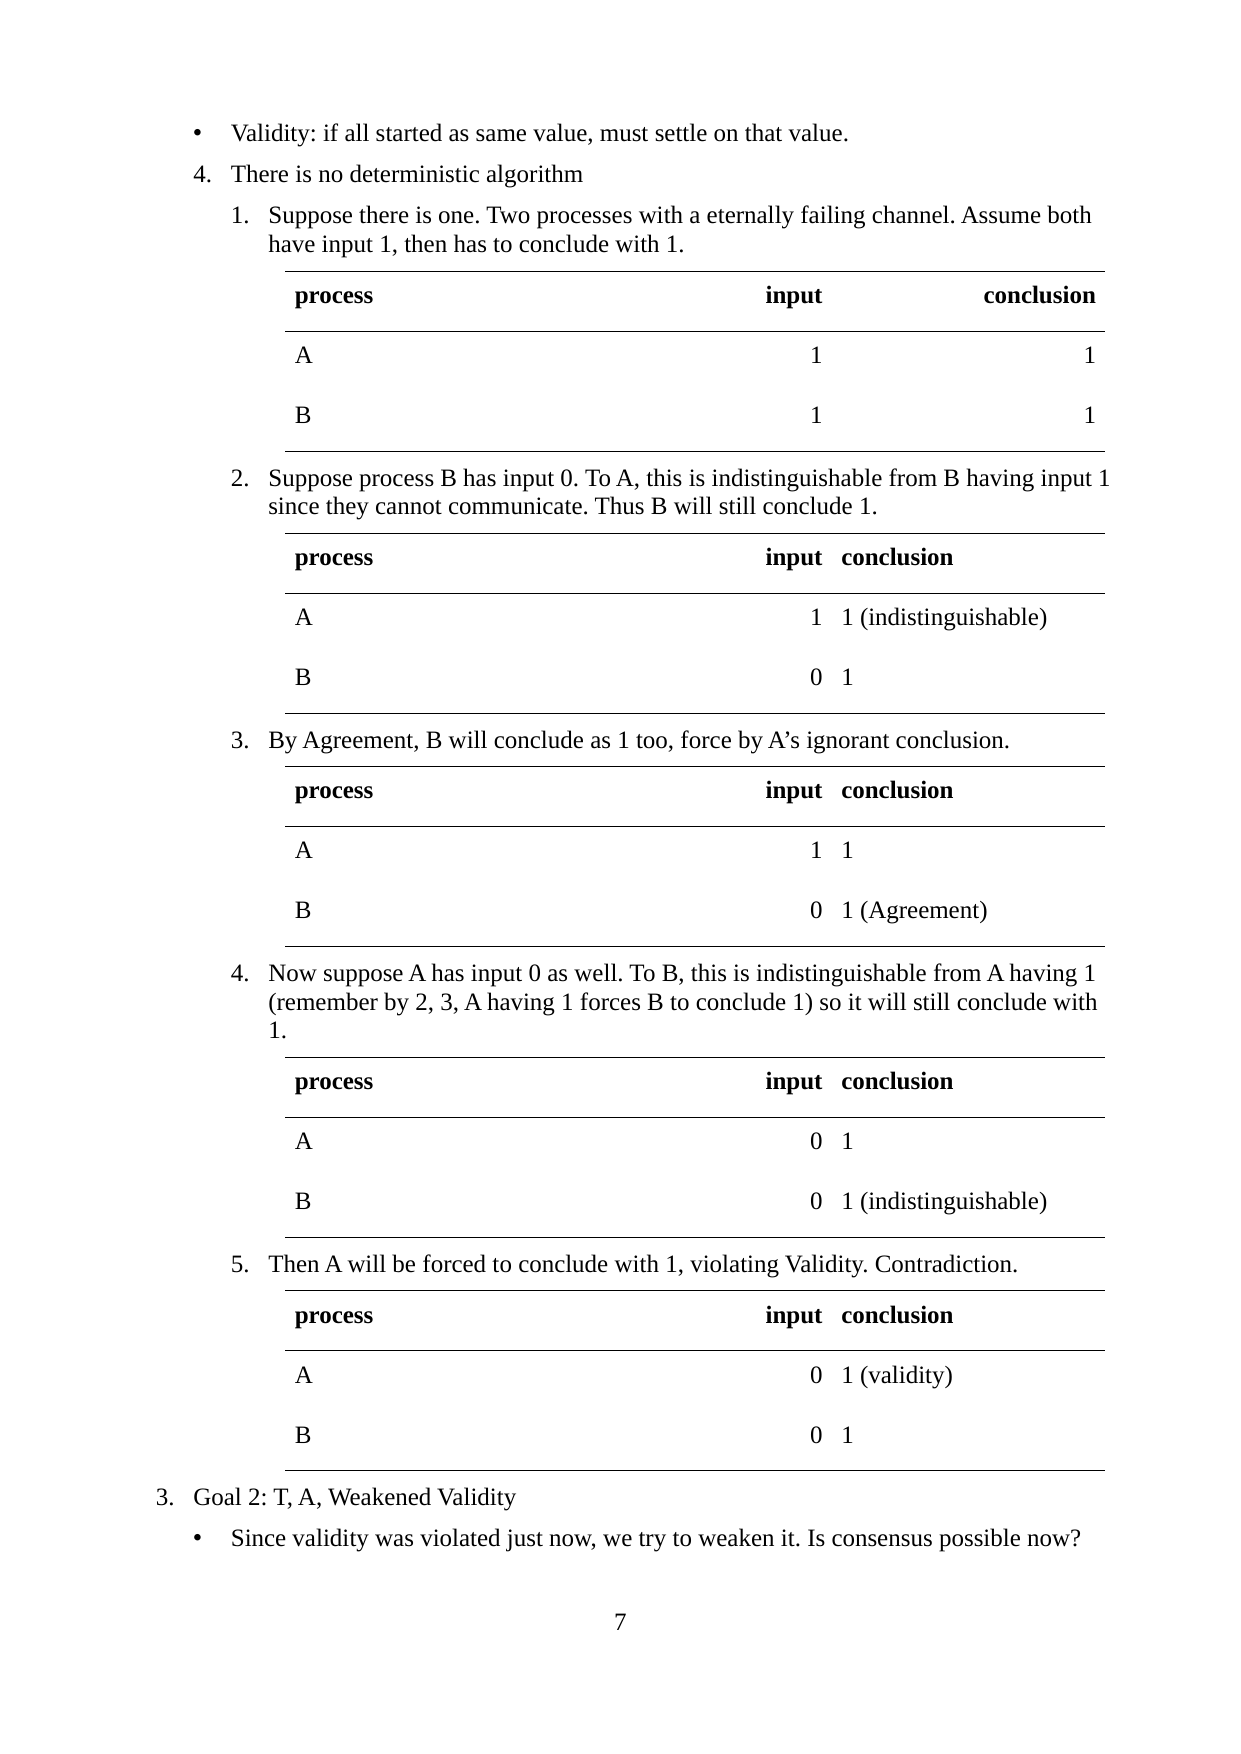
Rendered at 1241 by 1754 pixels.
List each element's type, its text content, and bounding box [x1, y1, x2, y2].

list Then A will be forced to conclude with 1, violating Validity. Contradiction. [231, 1249, 1122, 1278]
table_header conclusion [832, 534, 1105, 593]
table_cell 1 [832, 332, 1105, 391]
table_cell 1 (Agreement) [832, 886, 1105, 946]
table_cell A [285, 332, 558, 391]
table_header process [285, 767, 558, 826]
table_cell 1 (validity) [832, 1351, 1105, 1410]
table_cell B [285, 1410, 558, 1470]
table_cell 1 (indistinguishable) [832, 1177, 1105, 1237]
list Now suppose A has input 0 as well. To B, this is indistinguishable from A having 1 (remember by 2, 3, A having 1 forces B to conclude 1) so it will still conclude with 1. [231, 958, 1122, 1044]
table_cell 1 [832, 1118, 1105, 1177]
table_cell 0 [559, 886, 832, 946]
table_header input [559, 534, 832, 593]
table_cell B [285, 653, 558, 713]
table_cell 0 [559, 653, 832, 713]
table_cell B [285, 391, 558, 451]
table_header input [559, 1058, 832, 1117]
table_cell B [285, 1177, 558, 1237]
table_cell A [285, 827, 558, 886]
list Since validity was violated just now, we try to weaken it. Is consensus possible now? [193, 1523, 1122, 1552]
table_cell A [285, 1351, 558, 1410]
list Suppose process B has input 0. To A, this is indistinguishable from B having input 1 since they cannot communicate. Thus B will still conclude 1. [231, 463, 1122, 520]
list There is no deterministic algorithm [193, 159, 1122, 188]
table_cell 1 [559, 827, 832, 886]
list Validity: if all started as same value, must settle on that value. [193, 118, 1122, 147]
table_header conclusion [832, 272, 1105, 331]
table_header process [285, 1291, 558, 1350]
table_cell 1 [832, 653, 1105, 713]
table_cell 1 [832, 827, 1105, 886]
table_cell A [285, 594, 558, 653]
table_header input [559, 272, 832, 331]
table_cell 0 [559, 1118, 832, 1177]
table_cell 0 [559, 1177, 832, 1237]
table_header input [559, 767, 832, 826]
list By Agreement, B will conclude as 1 too, force by A’s ignorant conclusion. [231, 725, 1122, 753]
table_cell 1 [559, 391, 832, 451]
table_header conclusion [832, 767, 1105, 826]
list Goal 2: T, A, Weakened Validity [156, 1482, 1122, 1511]
table_cell 1 (indistinguishable) [832, 594, 1105, 653]
table_header process [285, 1058, 558, 1117]
table_cell 0 [559, 1351, 832, 1410]
list Suppose there is one. Two processes with a eternally failing channel. Assume both have input 1, then has to conclude with 1. [231, 201, 1122, 258]
table_cell 1 [832, 391, 1105, 451]
table_header conclusion [832, 1058, 1105, 1117]
table_header input [559, 1291, 832, 1350]
table_cell 1 [559, 332, 832, 391]
table_cell 1 [559, 594, 832, 653]
table_cell A [285, 1118, 558, 1177]
table_header conclusion [832, 1291, 1105, 1350]
table_header process [285, 534, 558, 593]
table_cell 0 [559, 1410, 832, 1470]
table_cell B [285, 886, 558, 946]
table_cell 1 [832, 1410, 1105, 1470]
table_header process [285, 272, 558, 331]
